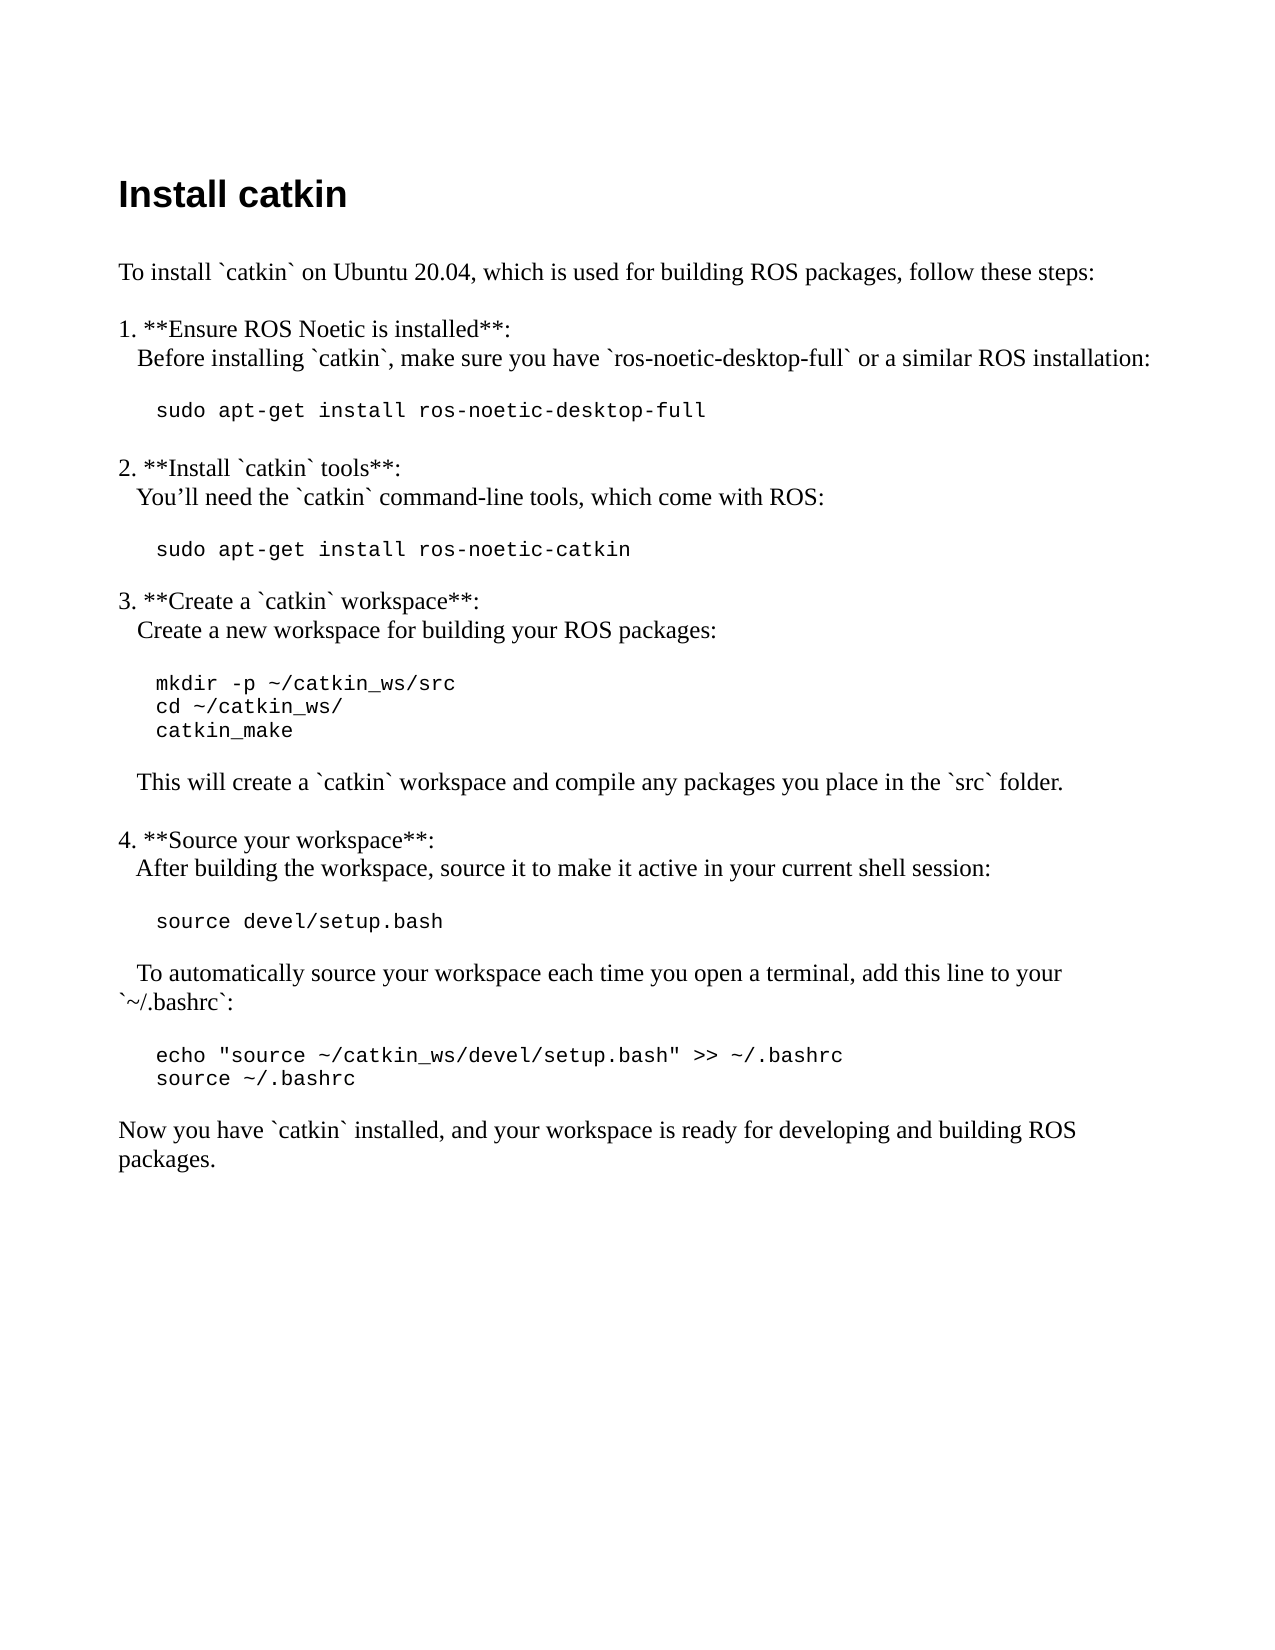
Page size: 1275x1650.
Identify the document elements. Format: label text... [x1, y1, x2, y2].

subtitle Install catkin [118, 172, 1157, 216]
text To automatically source your workspace each time you open a terminal, add this line to your `~/.bashrc`: [118, 958, 1157, 1016]
text sudo apt-get install ros-noetic-catkin [118, 539, 1157, 563]
text 4. **Source your workspace**: [118, 825, 1157, 853]
text cd ~/catkin_ws/ [118, 696, 1157, 720]
text Create a new workspace for building your ROS packages: [118, 615, 1157, 644]
text Before installing `catkin`, make sure you have `ros-noetic-desktop-full` or a similar ROS installation: [118, 343, 1157, 372]
text source ~/.bashrc [118, 1068, 1157, 1092]
text To install `catkin` on Ubuntu 20.04, which is used for building ROS packages, follow these steps: [118, 257, 1157, 286]
text echo "source ~/catkin_ws/devel/setup.bash" >> ~/.bashrc [118, 1044, 1157, 1068]
text 1. **Ensure ROS Noetic is installed**: [118, 314, 1157, 343]
text sudo apt-get install ros-noetic-desktop-full [118, 401, 1157, 424]
text 2. **Install `catkin` tools**: [118, 453, 1157, 482]
text catkin_make [118, 720, 1157, 744]
text After building the workspace, source it to make it active in your current shell session: [118, 853, 1157, 882]
text You’ll need the `catkin` command-line tools, which come with ROS: [118, 482, 1157, 510]
text source devel/setup.bash [118, 911, 1157, 935]
text 3. **Create a `catkin` workspace**: [118, 586, 1157, 615]
text Now you have `catkin` installed, and your workspace is ready for developing and building ROS packages. [118, 1116, 1157, 1173]
text This will create a `catkin` workspace and compile any packages you place in the `src` folder. [118, 767, 1157, 796]
text mkdir -p ~/catkin_ws/src [118, 673, 1157, 696]
